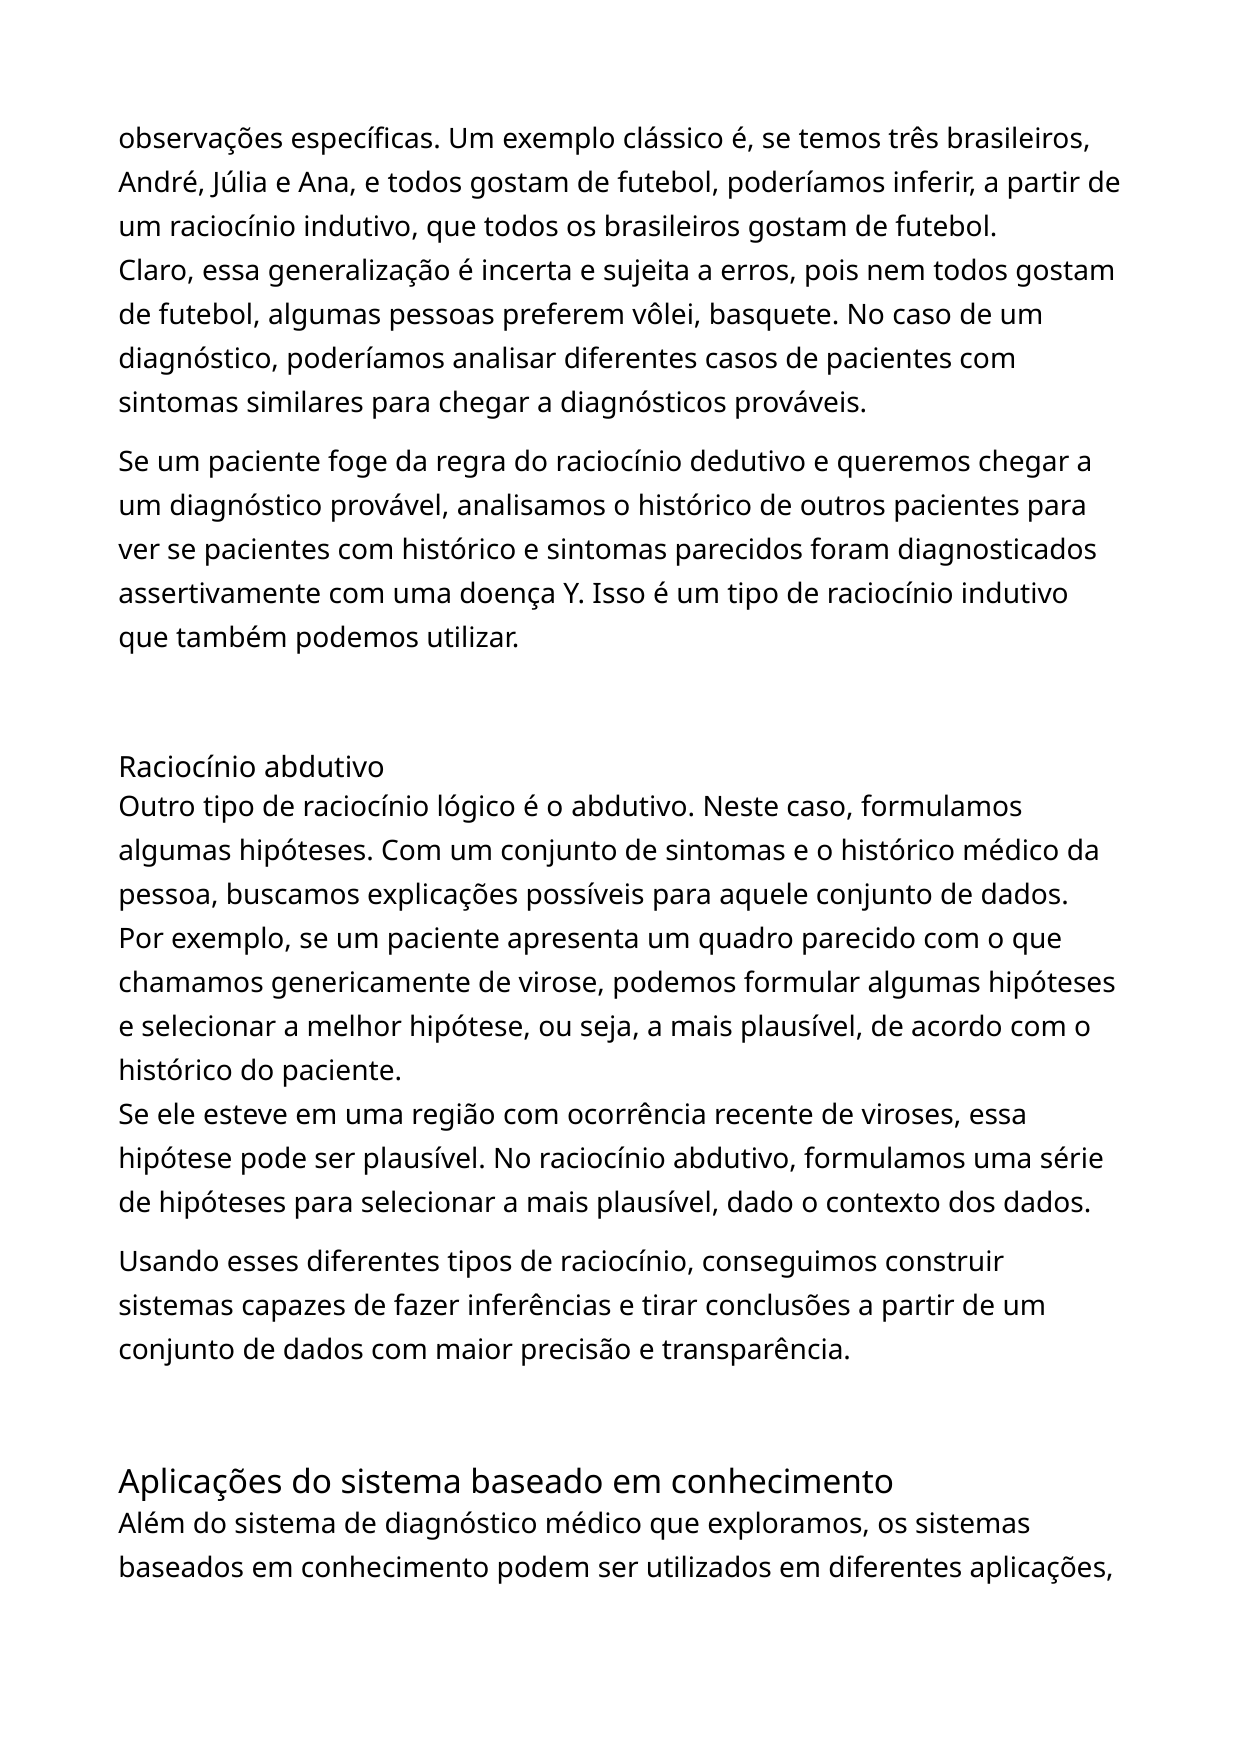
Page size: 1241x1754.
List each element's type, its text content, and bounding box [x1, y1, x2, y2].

text Se um paciente foge da regra do raciocínio dedutivo e queremos chegar a um diagnóstico provável, analisamos o histórico de outros pacientes para ver se pacientes com histórico e sintomas parecidos foram diagnosticados assertivamente com uma doença Y. Isso é um tipo de raciocínio indutivo que também podemos utilizar. [118, 441, 1122, 656]
text Se ele esteve em uma região com ocorrência recente de viroses, essa hipótese pode ser plausível. No raciocínio abdutivo, formulamos uma série de hipóteses para selecionar a mais plausível, dado o contexto dos dados. [118, 1094, 1122, 1221]
text observações específicas. Um exemplo clássico é, se temos três brasileiros, André, Júlia e Ana, e todos gostam de futebol, poderíamos inferir, a partir de um raciocínio indutivo, que todos os brasileiros gostam de futebol. [118, 118, 1122, 244]
subtitle Aplicações do sistema baseado em conhecimento [118, 1458, 1122, 1504]
text Usando esses diferentes tipos de raciocínio, conseguimos construir sistemas capazes de fazer inferências e tirar conclusões a partir de um conjunto de dados com maior precisão e transparência. [118, 1241, 1122, 1368]
text Claro, essa generalização é incerta e sujeita a erros, pois nem todos gostam de futebol, algumas pessoas preferem vôlei, basquete. No caso de um diagnóstico, poderíamos analisar diferentes casos de pacientes com sintomas similares para chegar a diagnósticos prováveis. [118, 250, 1122, 421]
text Além do sistema de diagnóstico médico que exploramos, os sistemas baseados em conhecimento podem ser utilizados em diferentes aplicações, [118, 1504, 1122, 1586]
text Outro tipo de raciocínio lógico é o abdutivo. Neste caso, formulamos algumas hipóteses. Com um conjunto de sintomas e o histórico médico da pessoa, buscamos explicações possíveis para aquele conjunto de dados. Por exemplo, se um paciente apresenta um quadro parecido com o que chamamos genericamente de virose, podemos formular algumas hipóteses e selecionar a melhor hipótese, ou seja, a mais plausível, de acordo com o histórico do paciente. [118, 786, 1122, 1089]
subtitle Raciocínio abdutivo [118, 746, 1122, 786]
